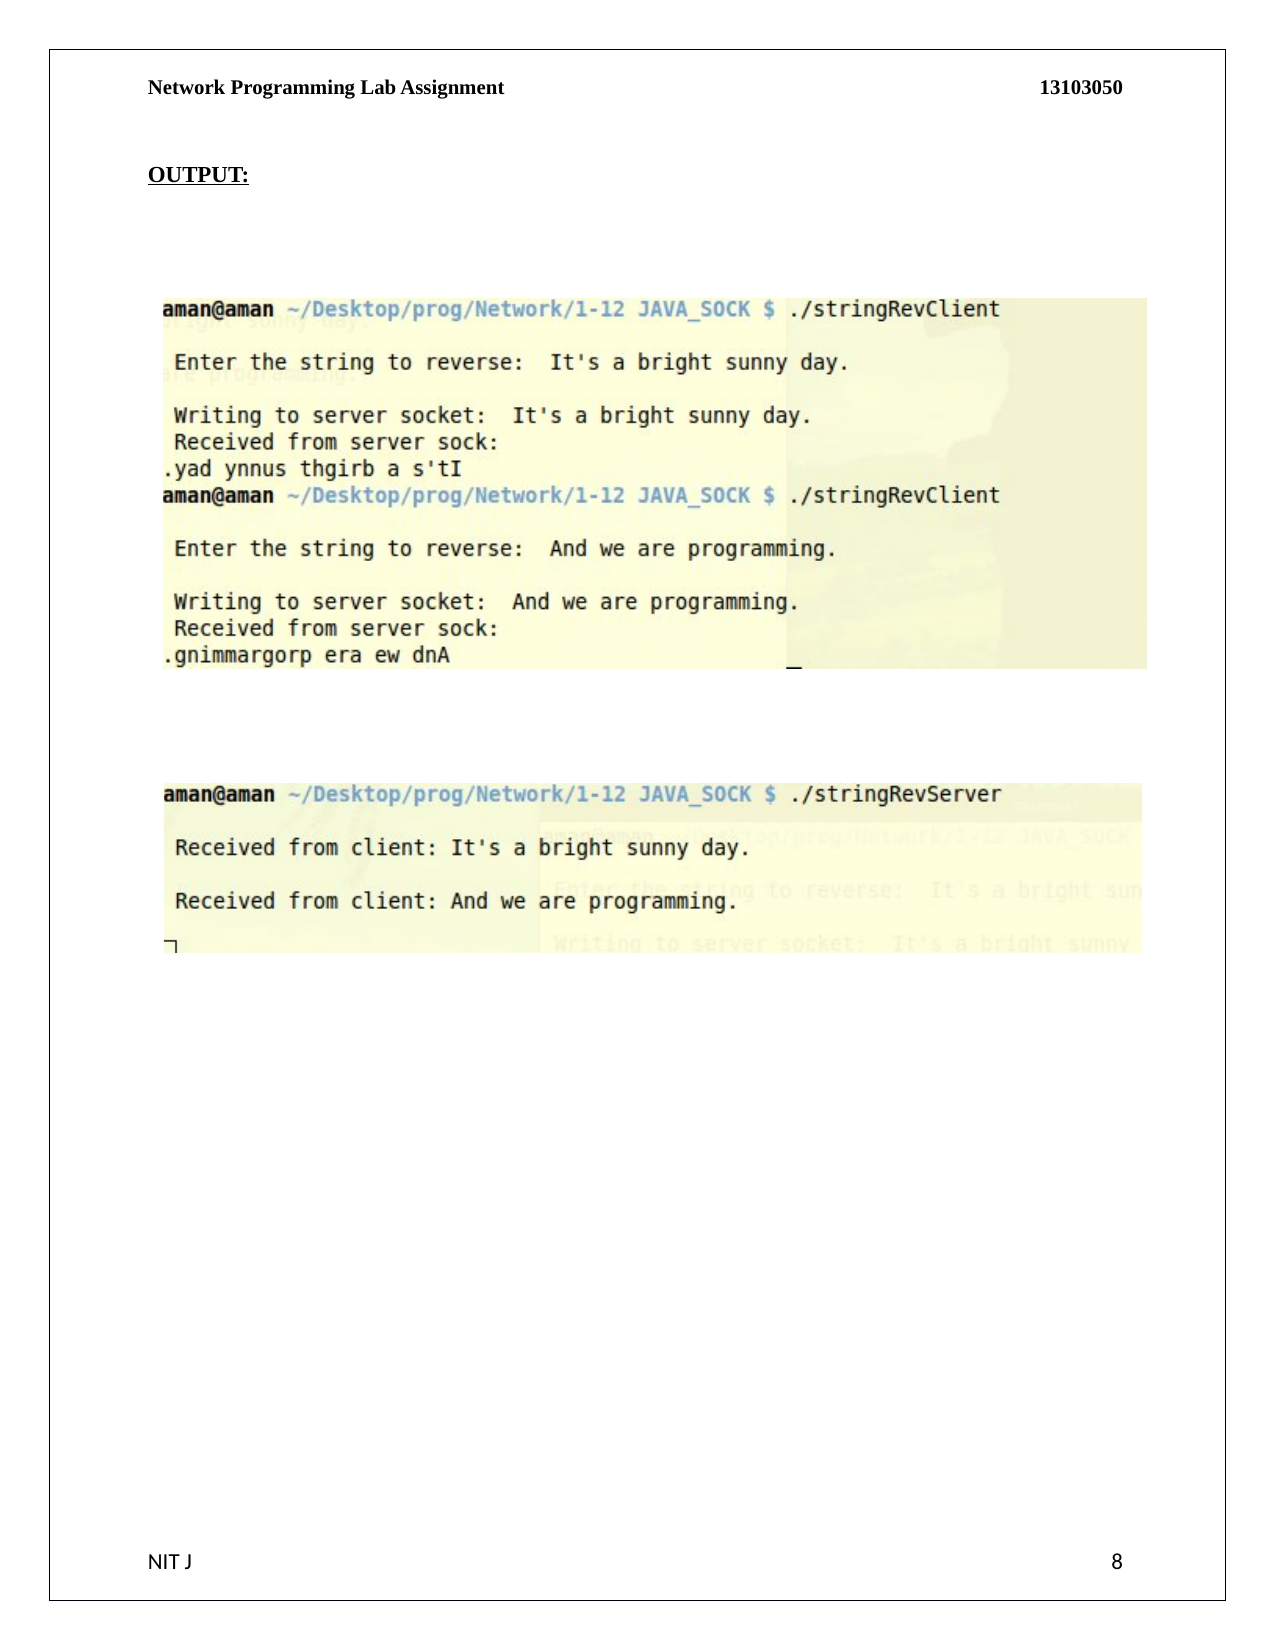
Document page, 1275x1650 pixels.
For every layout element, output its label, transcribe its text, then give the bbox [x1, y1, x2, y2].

picture [163, 783, 1143, 953]
picture [162, 298, 1148, 669]
text OUTPUT: [148, 161, 1169, 187]
